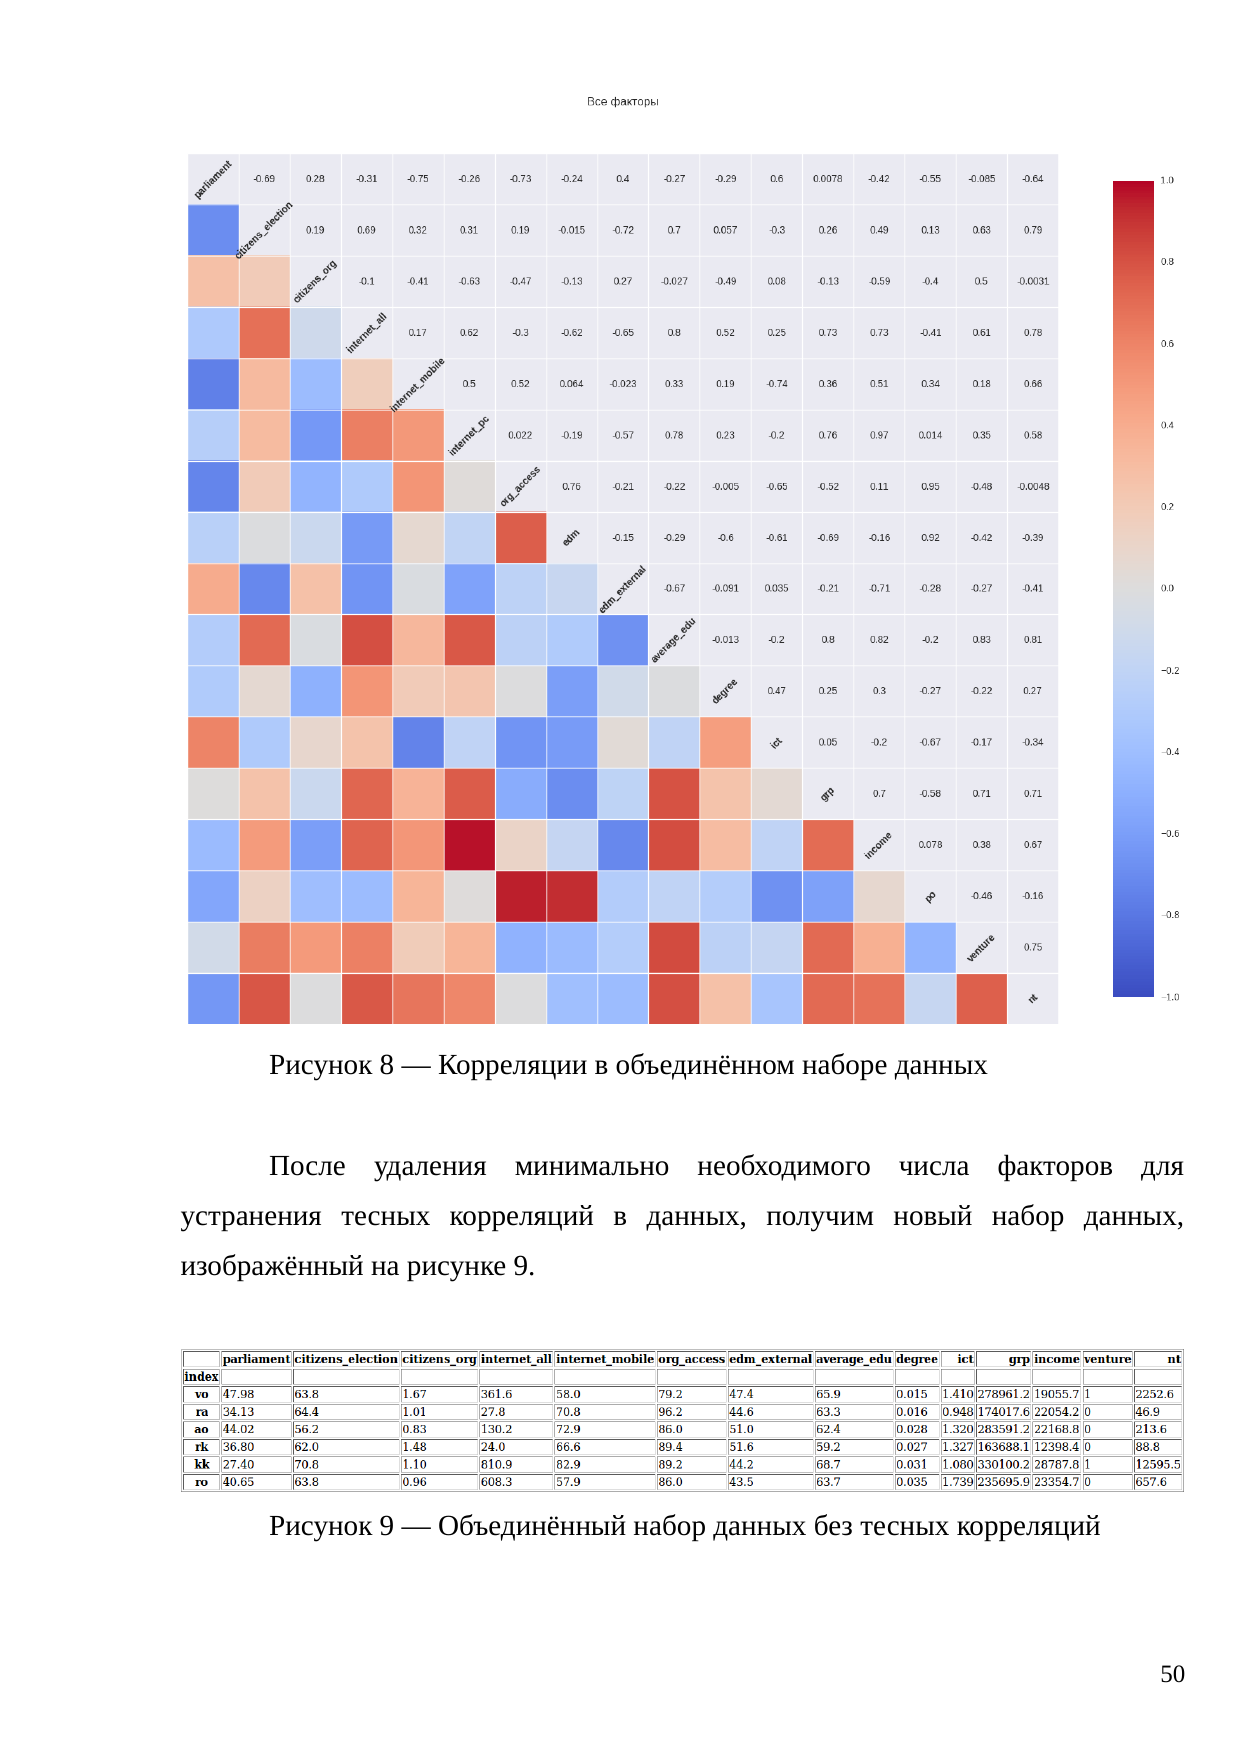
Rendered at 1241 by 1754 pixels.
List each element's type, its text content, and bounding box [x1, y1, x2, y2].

text После удаления минимально необходимого числа факторов для устранения тесных корреляций в данных, получим новый набор данных, изображённый на рисунке 9. [180, 1148, 1185, 1282]
picture [180, 89, 1185, 1031]
text Рисунок 9 — Объединённый набор данных без тесных корреляций [180, 1492, 1185, 1542]
picture [180, 1348, 1185, 1492]
text Рисунок 8 — Корреляции в объединённом наборе данных [180, 1031, 1185, 1081]
